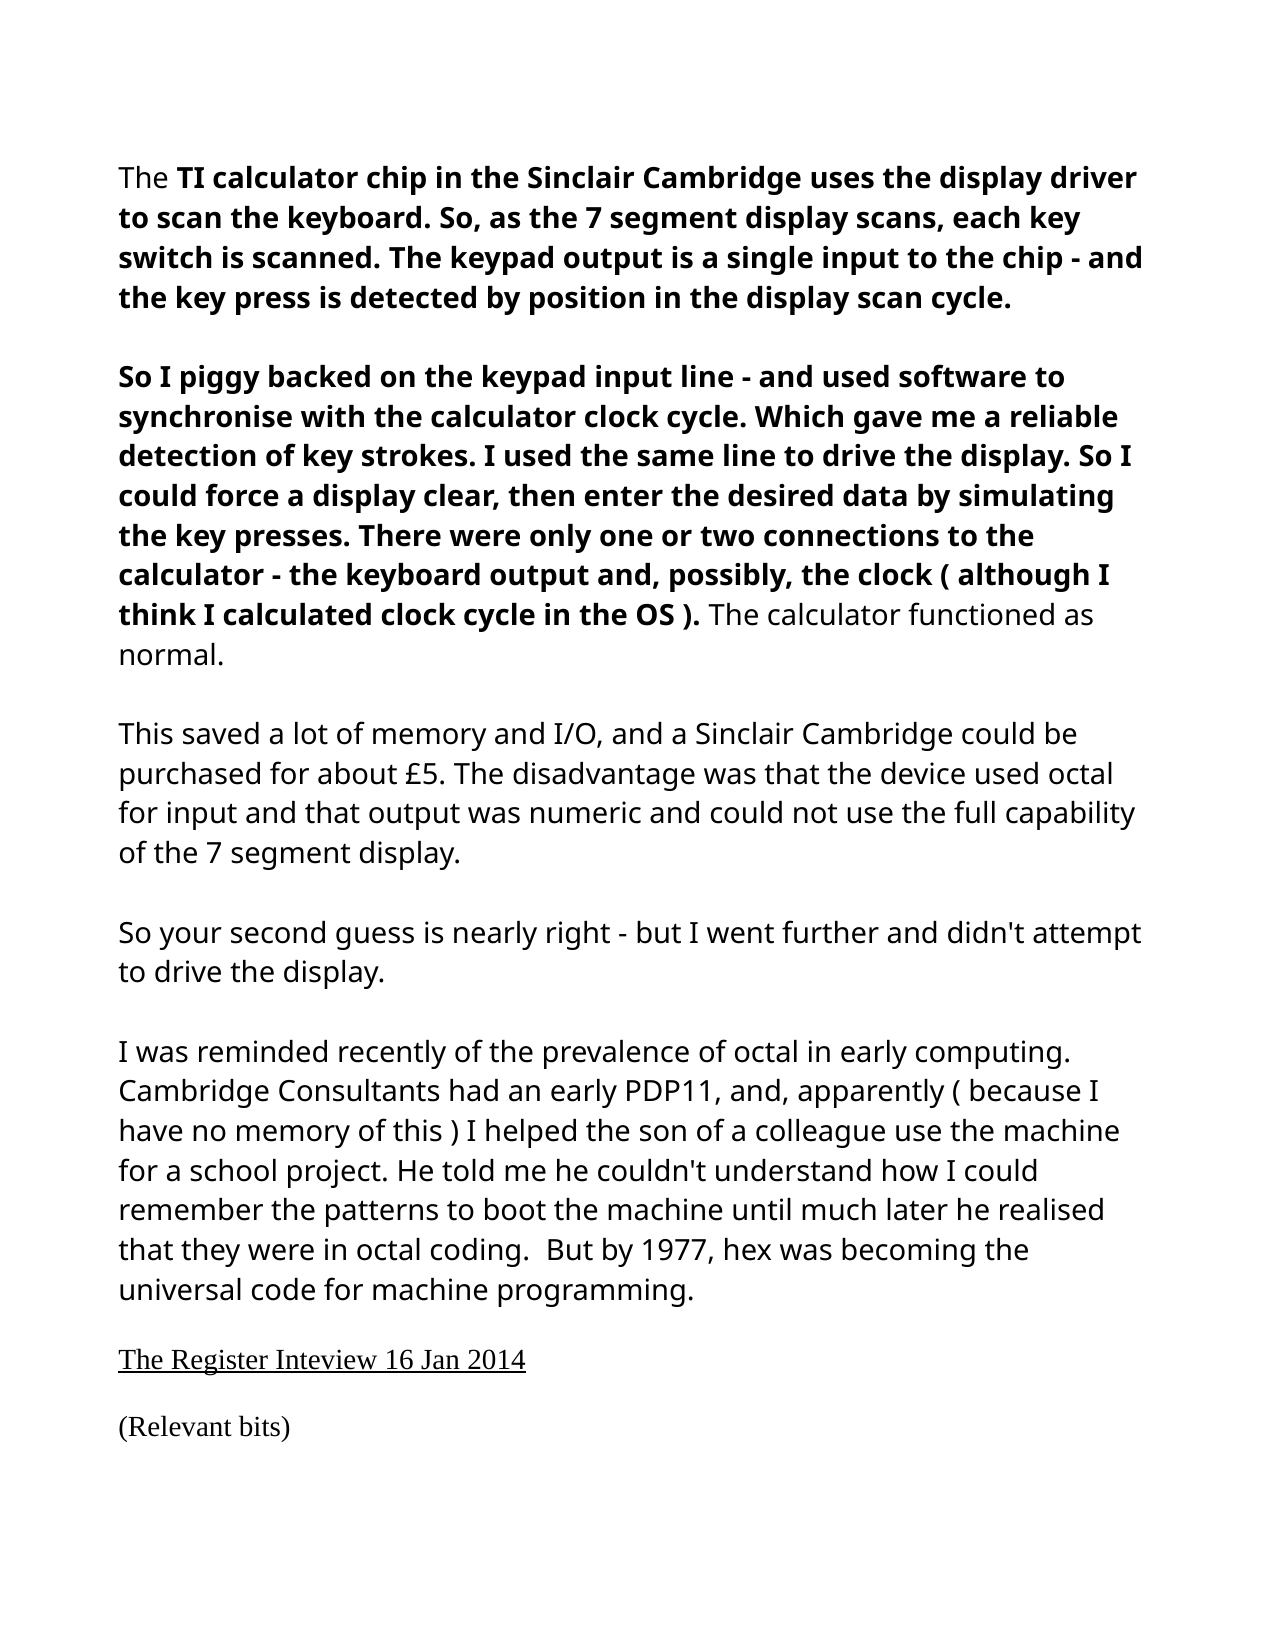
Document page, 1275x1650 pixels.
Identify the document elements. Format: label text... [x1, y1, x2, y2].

text This saved a lot of memory and I/O, and a Sinclair Cambridge could be purchased for about £5. The disadvantage was that the device used octal for input and that output was numeric and could not use the full capability of the 7 segment display. [118, 713, 1157, 872]
text (Relevant bits) [118, 1409, 1157, 1443]
text So your second guess is nearly right - but I went further and didn't attempt to drive the display. [118, 912, 1157, 991]
text I was reminded recently of the prevalence of octal in early computing. Cambridge Consultants had an early PDP11, and, apparently ( because I have no memory of this ) I helped the son of a colleague use the machine for a school project. He told me he couldn't understand how I could remember the patterns to boot the machine until much later he realised that they were in octal coding. But by 1977, hex was becoming the universal code for machine programming. [118, 1031, 1157, 1309]
text The TI calculator chip in the Sinclair Cambridge uses the display driver to scan the keyboard. So, as the 7 segment display scans, each key switch is scanned. The keypad output is a single input to the chip - and the key press is detected by position in the display scan cycle. [118, 158, 1157, 317]
text The Register Inteview 16 Jan 2014 [118, 1342, 1157, 1376]
text So I piggy backed on the keypad input line - and used software to synchronise with the calculator clock cycle. Which gave me a reliable detection of key strokes. I used the same line to drive the display. So I could force a display clear, then enter the desired data by simulating the key presses. There were only one or two connections to the calculator - the keyboard output and, possibly, the clock ( although I think I calculated clock cycle in the OS ). The calculator functioned as normal. [118, 356, 1157, 674]
